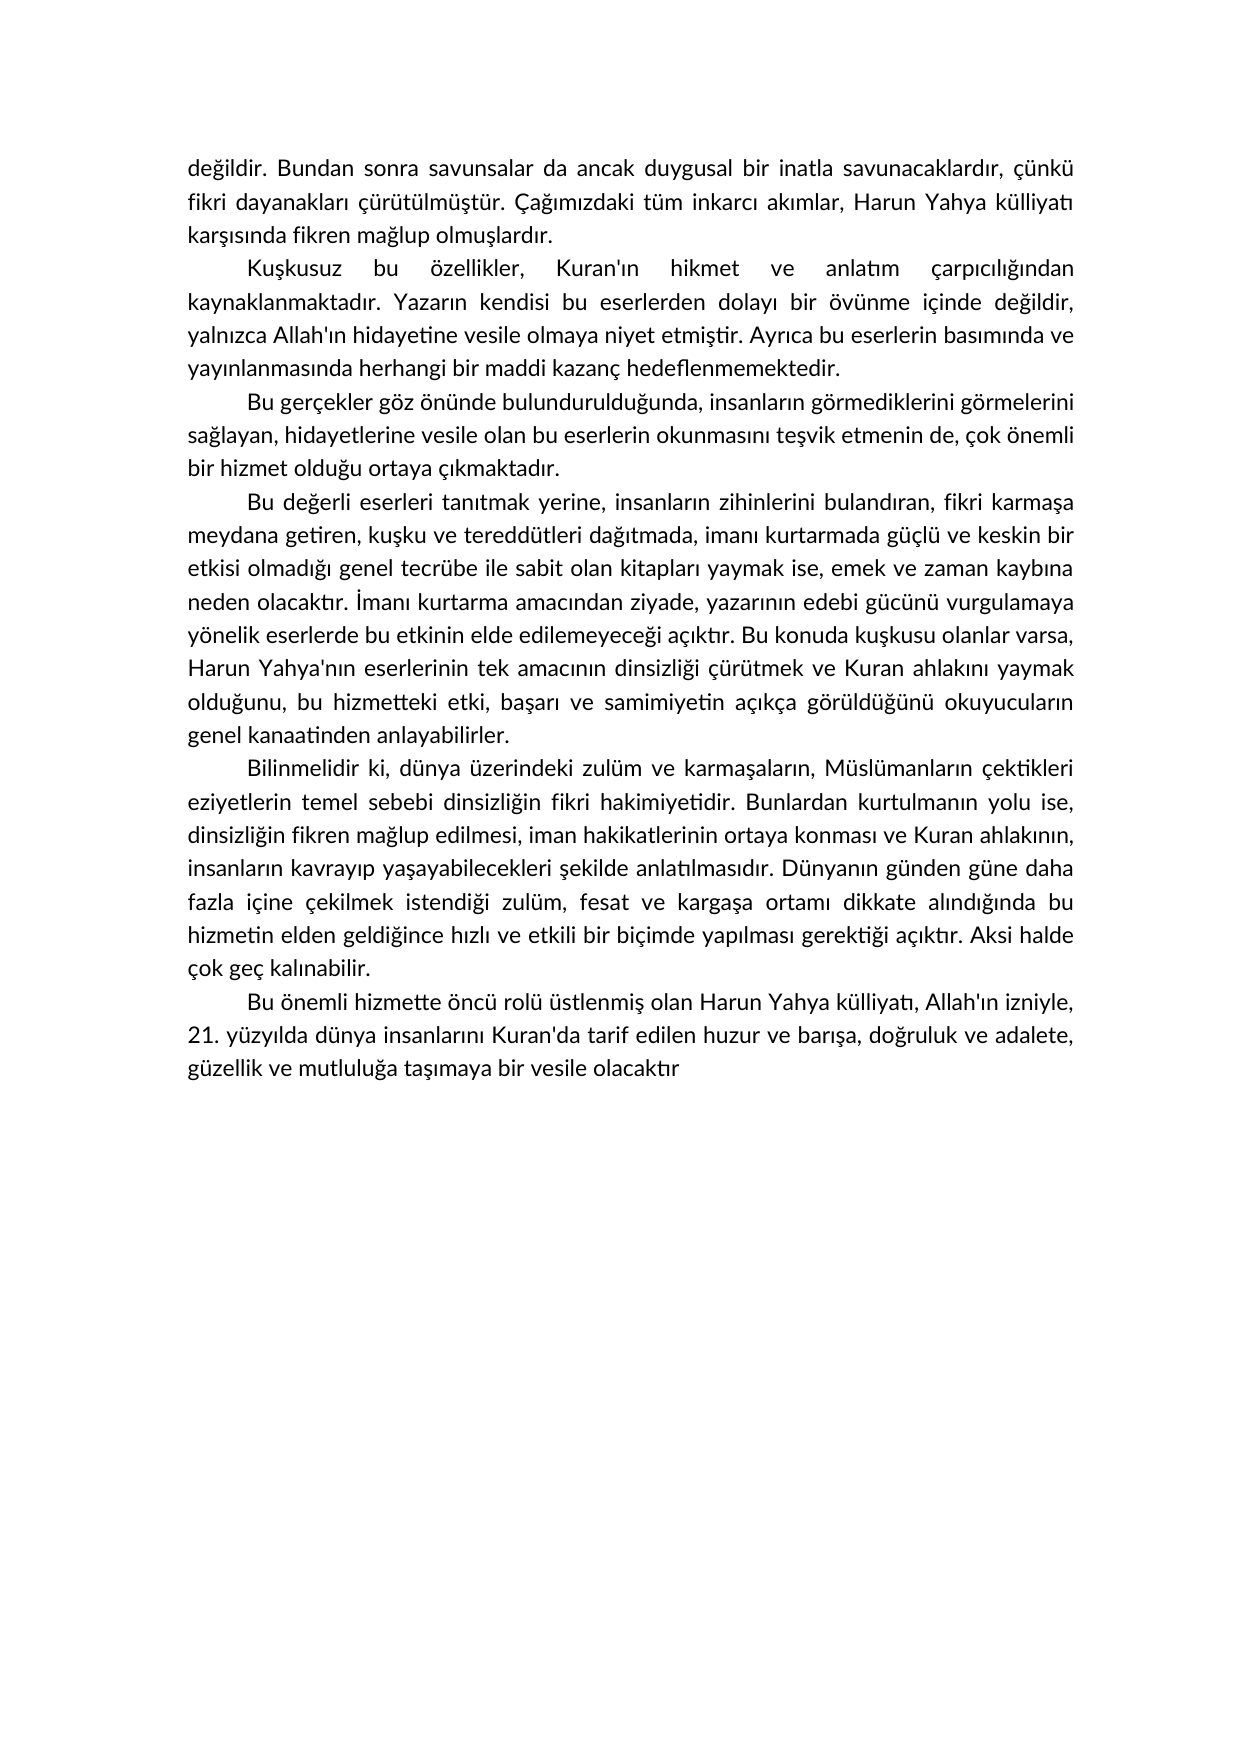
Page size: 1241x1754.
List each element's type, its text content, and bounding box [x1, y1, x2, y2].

text Kuşkusuz bu özellikler, Kuran'ın hikmet ve anlatım çarpıcılığından kaynaklanmaktadır. Yazarın kendisi bu eserlerden dolayı bir övünme içinde değildir, yalnızca Allah'ın hidayetine vesile olmaya niyet etmiştir. Ayrıca bu eserlerin basımında ve yayınlanmasında herhangi bir maddi kazanç hedeflenmemektedir. [187, 250, 1075, 383]
text Bu önemli hizmette öncü rolü üstlenmiş olan Harun Yahya külliyatı, Allah'ın izniyle, 21. yüzyılda dünya insanlarını Kuran'da tarif edilen huzur ve barışa, doğruluk ve adalete, güzellik ve mutluluğa taşımaya bir vesile olacaktır [187, 983, 1075, 1083]
text Bilinmelidir ki, dünya üzerindeki zulüm ve karmaşaların, Müslümanların çektikleri eziyetlerin temel sebebi dinsizliğin fikri hakimiyetidir. Bunlardan kurtulmanın yolu ise, dinsizliğin fikren mağlup edilmesi, iman hakikatlerinin ortaya konması ve Kuran ahlakının, insanların kavrayıp yaşayabilecekleri şekilde anlatılmasıdır. Dünyanın günden güne daha fazla içine çekilmek istendiği zulüm, fesat ve kargaşa ortamı dikkate alındığında bu hizmetin elden geldiğince hızlı ve etkili bir biçimde yapılması gerektiği açıktır. Aksi halde çok geç kalınabilir. [187, 750, 1075, 983]
text Bu değerli eserleri tanıtmak yerine, insanların zihinlerini bulandıran, fikri karmaşa meydana getiren, kuşku ve tereddütleri dağıtmada, imanı kurtarmada güçlü ve keskin bir etkisi olmadığı genel tecrübe ile sabit olan kitapları yaymak ise, emek ve zaman kaybına neden olacaktır. İmanı kurtarma amacından ziyade, yazarının edebi gücünü vurgulamaya yönelik eserlerde bu etkinin elde edilemeyeceği açıktır. Bu konuda kuşkusu olanlar varsa, Harun Yahya'nın eserlerinin tek amacının dinsizliği çürütmek ve Kuran ahlakını yaymak olduğunu, bu hizmetteki etki, başarı ve samimiyetin açıkça görüldüğünü okuyucuların genel kanaatinden anlayabilirler. [187, 483, 1075, 750]
text Bu gerçekler göz önünde bulundurulduğunda, insanların görmediklerini görmelerini sağlayan, hidayetlerine vesile olan bu eserlerin okunmasını teşvik etmenin de, çok önemli bir hizmet olduğu ortaya çıkmaktadır. [187, 383, 1075, 483]
text değildir. Bundan sonra savunsalar da ancak duygusal bir inatla savunacaklardır, çünkü fikri dayanakları çürütülmüştür. Çağımızdaki tüm inkarcı akımlar, Harun Yahya külliyatı karşısında fikren mağlup olmuşlardır. [187, 150, 1075, 250]
